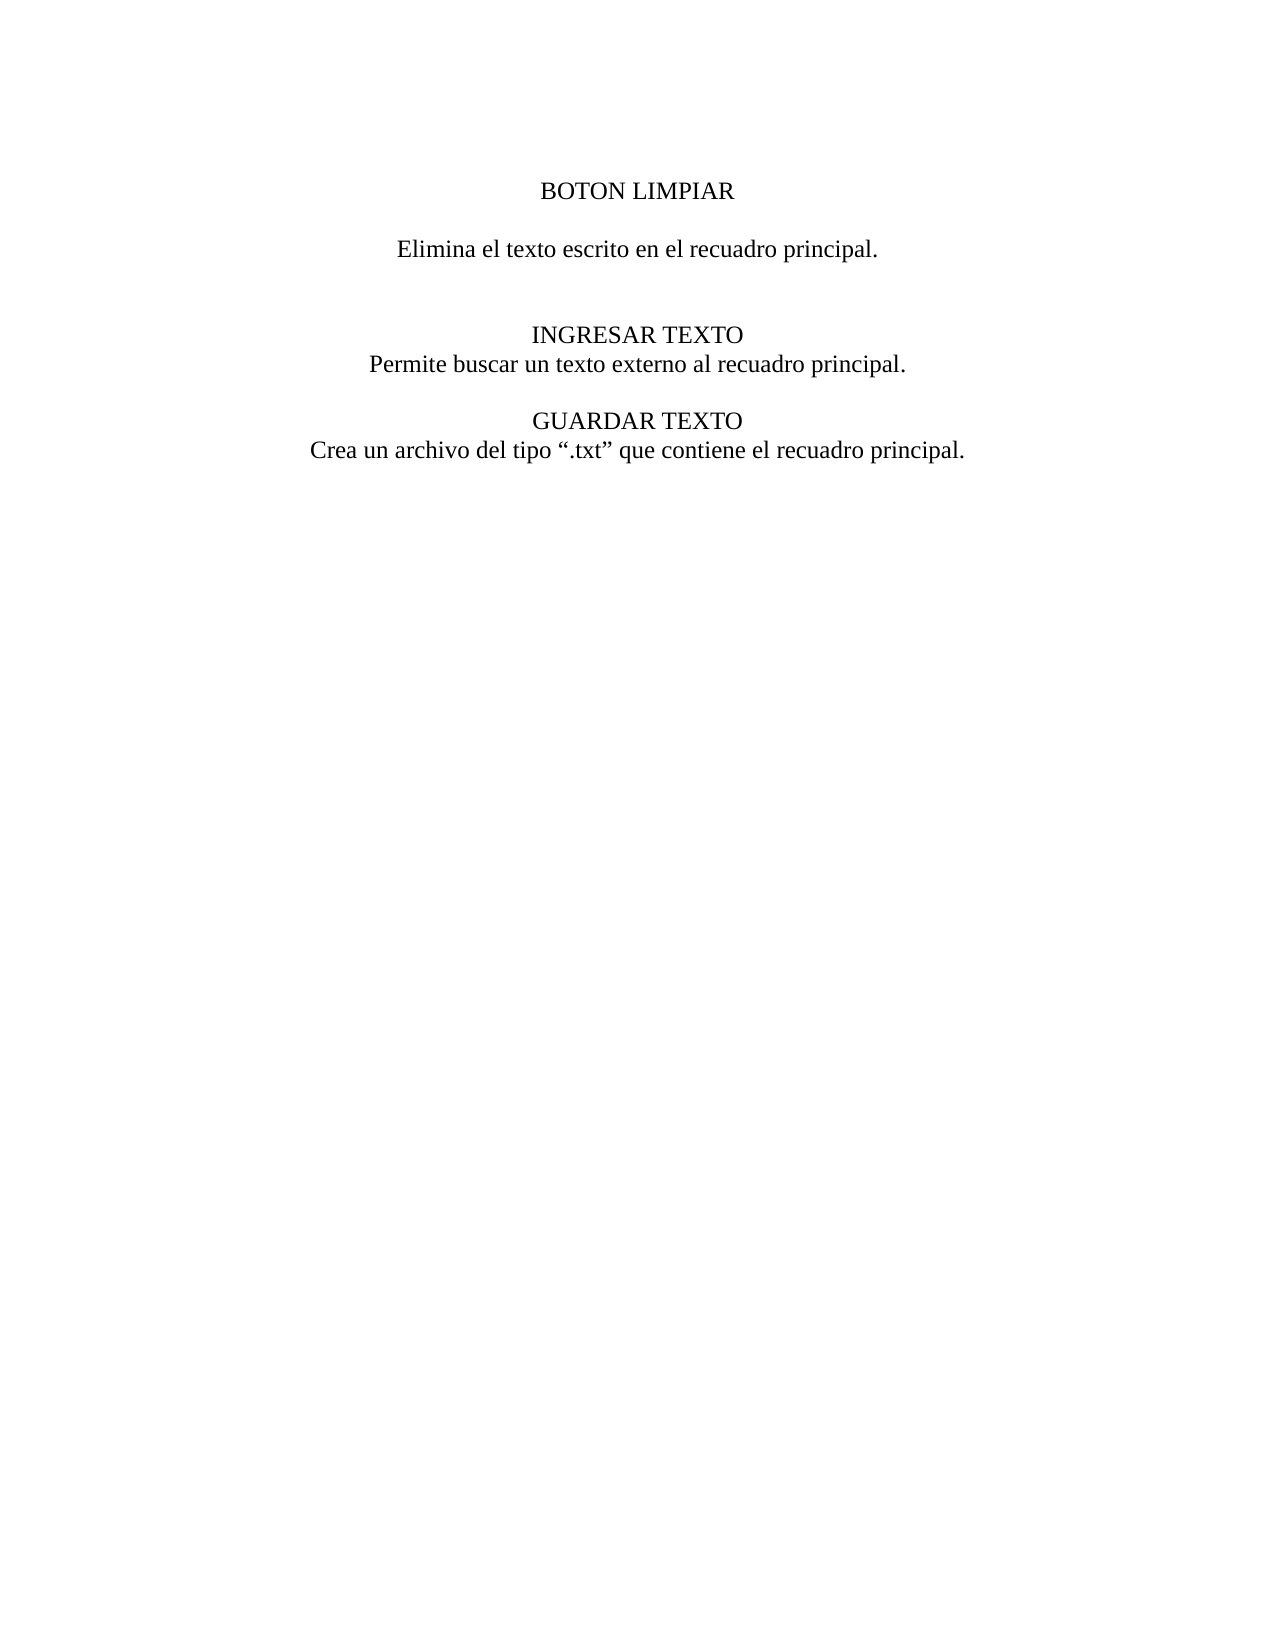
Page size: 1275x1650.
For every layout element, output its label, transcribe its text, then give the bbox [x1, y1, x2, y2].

text Elimina el texto escrito en el recuadro principal. [118, 234, 1157, 263]
text GUARDAR TEXTO [118, 406, 1157, 435]
text Permite buscar un texto externo al recuadro principal. [118, 349, 1157, 378]
text INGRESAR TEXTO [118, 320, 1157, 349]
text Crea un archivo del tipo “.txt” que contiene el recuadro principal. [118, 435, 1157, 464]
text BOTON LIMPIAR [118, 176, 1157, 205]
